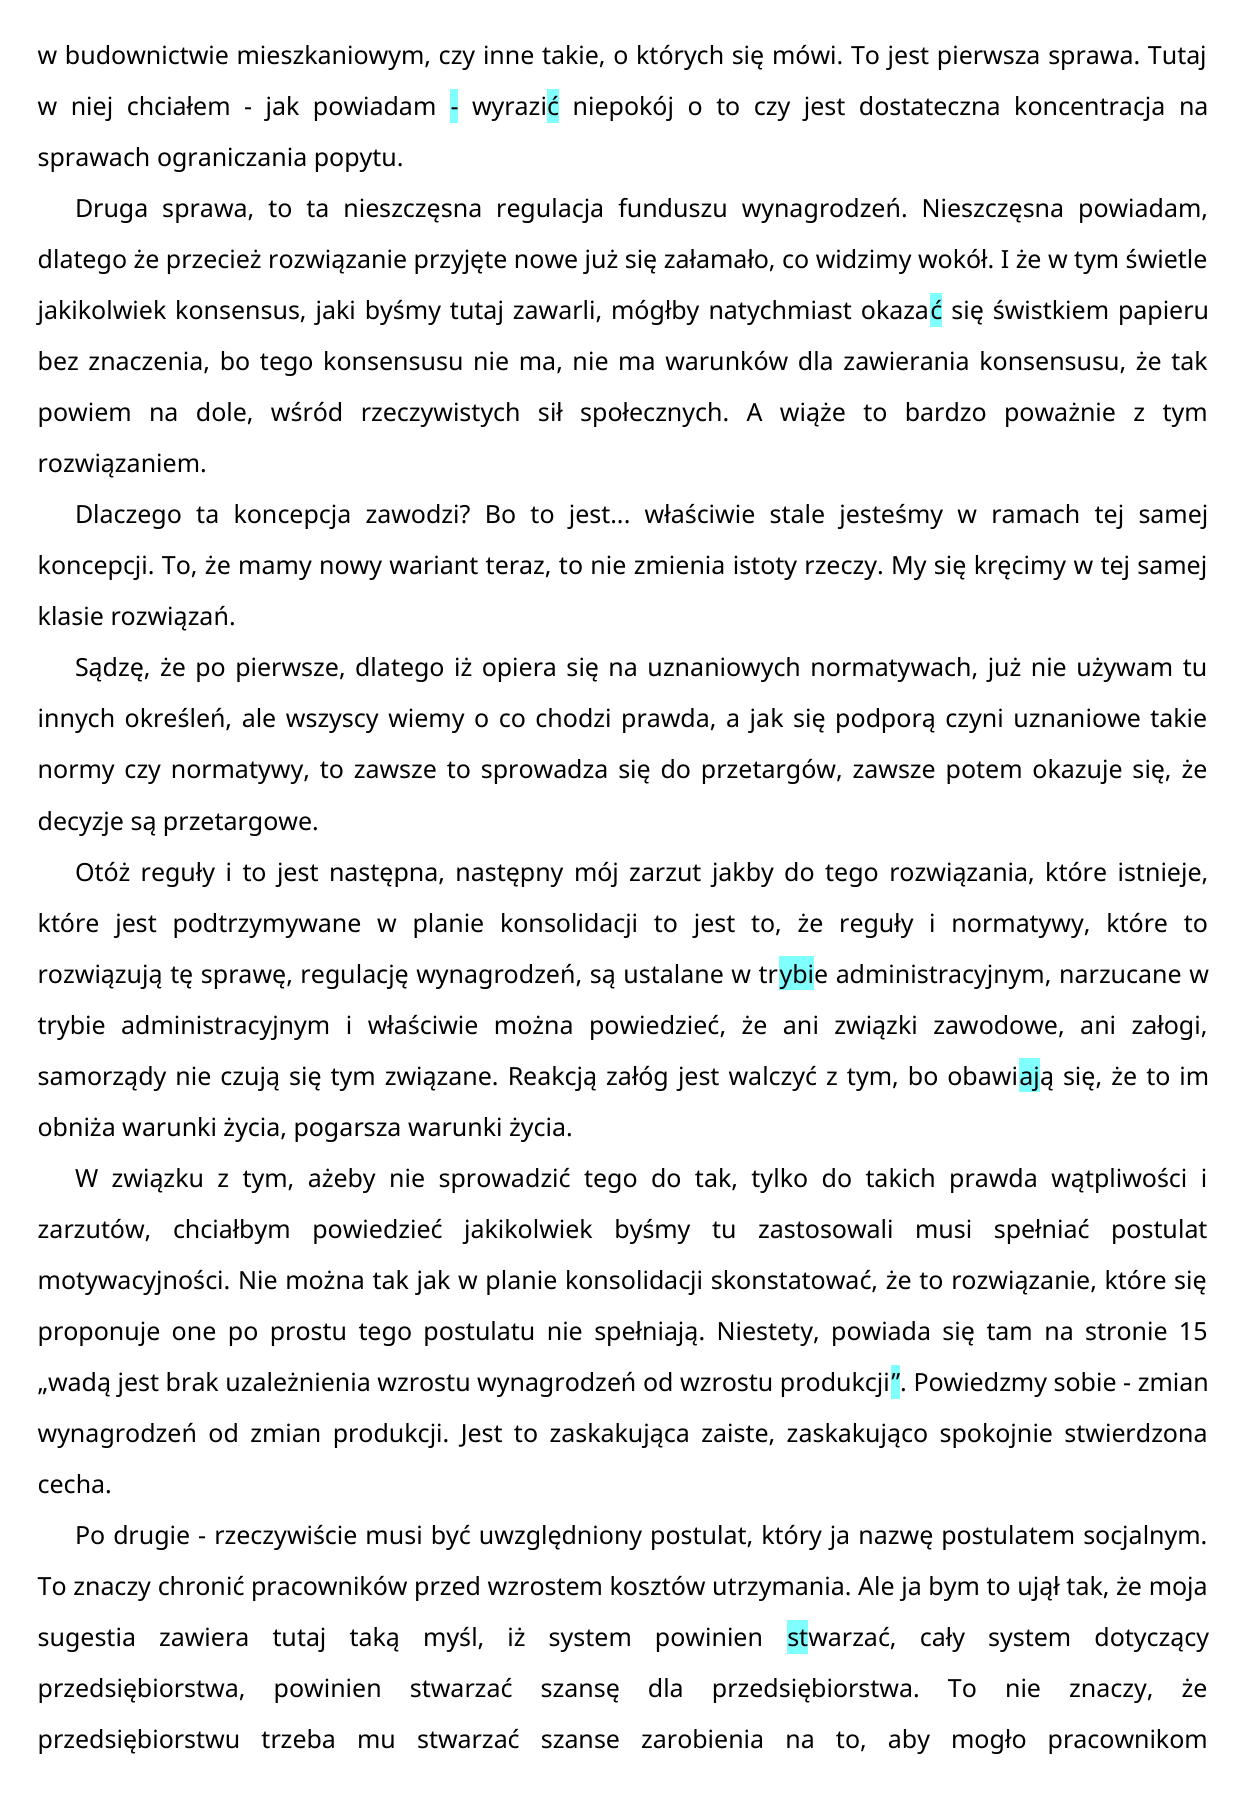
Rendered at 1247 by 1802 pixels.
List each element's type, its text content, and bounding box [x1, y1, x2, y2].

text W związku z tym, ażeby nie sprowadzić tego do tak, tylko do takich prawda wątpliwości i zarzutów, chciałbym powiedzieć jakikolwiek byśmy tu zastosowali musi spełniać postulat motywacyjności. Nie można tak jak w planie konsolidacji skonstatować, że to rozwiązanie, które się proponuje one po prostu tego postulatu nie spełniają. Niestety, powiada się tam na stronie 15 „wadą jest brak uzależnienia wzrostu wynagrodzeń od wzrostu produkcji”. Powiedzmy sobie - zmian wynagrodzeń od zmian produkcji. Jest to zaskakująca zaiste, zaskakująco spokojnie stwierdzona cecha. [37, 1160, 1209, 1501]
text Po drugie - rzeczywiście musi być uwzględniony postulat, który ja nazwę postulatem socjalnym. To znaczy chronić pracowników przed wzrostem kosztów utrzymania. Ale ja bym to ujął tak, że moja sugestia zawiera tutaj taką myśl, iż system powinien stwarzać, cały system dotyczący przedsiębiorstwa, powinien stwarzać szansę dla przedsiębiorstwa. To nie znaczy, że przedsiębiorstwu trzeba mu stwarzać szanse zarobienia na to, aby mogło pracownikom [37, 1518, 1209, 1756]
text Sądzę, że po pierwsze, dlatego iż opiera się na uznaniowych normatywach, już nie używam tu innych określeń, ale wszyscy wiemy o co chodzi prawda, a jak się podporą czyni uznaniowe takie normy czy normatywy, to zawsze to sprowadza się do przetargów, zawsze potem okazuje się, że decyzje są przetargowe. [37, 650, 1209, 837]
text Otóż reguły i to jest następna, następny mój zarzut jakby do tego rozwiązania, które istnieje, które jest podtrzymywane w planie konsolidacji to jest to, że reguły i normatywy, które to rozwiązują tę sprawę, regulację wynagrodzeń, są ustalane w trybie administracyjnym, narzucane w trybie administracyjnym i właściwie można powiedzieć, że ani związki zawodowe, ani załogi, samorządy nie czują się tym związane. Reakcją załóg jest walczyć z tym, bo obawiają się, że to im obniża warunki życia, pogarsza warunki życia. [37, 854, 1209, 1143]
text Druga sprawa, to ta nieszczęsna regulacja funduszu wynagrodzeń. Nieszczęsna powiadam, dlatego że przecież rozwiązanie przyjęte nowe już się załamało, co widzimy wokół. I że w tym świetle jakikolwiek konsensus, jaki byśmy tutaj zawarli, mógłby natychmiast okazać się świstkiem papieru bez znaczenia, bo tego konsensusu nie ma, nie ma warunków dla zawierania konsensusu, że tak powiem na dole, wśród rzeczywistych sił społecznych. A wiąże to bardzo poważnie z tym rozwiązaniem. [37, 191, 1209, 480]
text w budownictwie mieszkaniowym, czy inne takie, o których się mówi. To jest pierwsza sprawa. Tutaj w niej chciałem - jak powiadam - wyrazić niepokój o to czy jest dostateczna koncentracja na sprawach ograniczania popytu. [37, 37, 1209, 174]
text Dlaczego ta koncepcja zawodzi? Bo to jest... właściwie stale jesteśmy w ramach tej samej koncepcji. To, że mamy nowy wariant teraz, to nie zmienia istoty rzeczy. My się kręcimy w tej samej klasie rozwiązań. [37, 497, 1209, 633]
